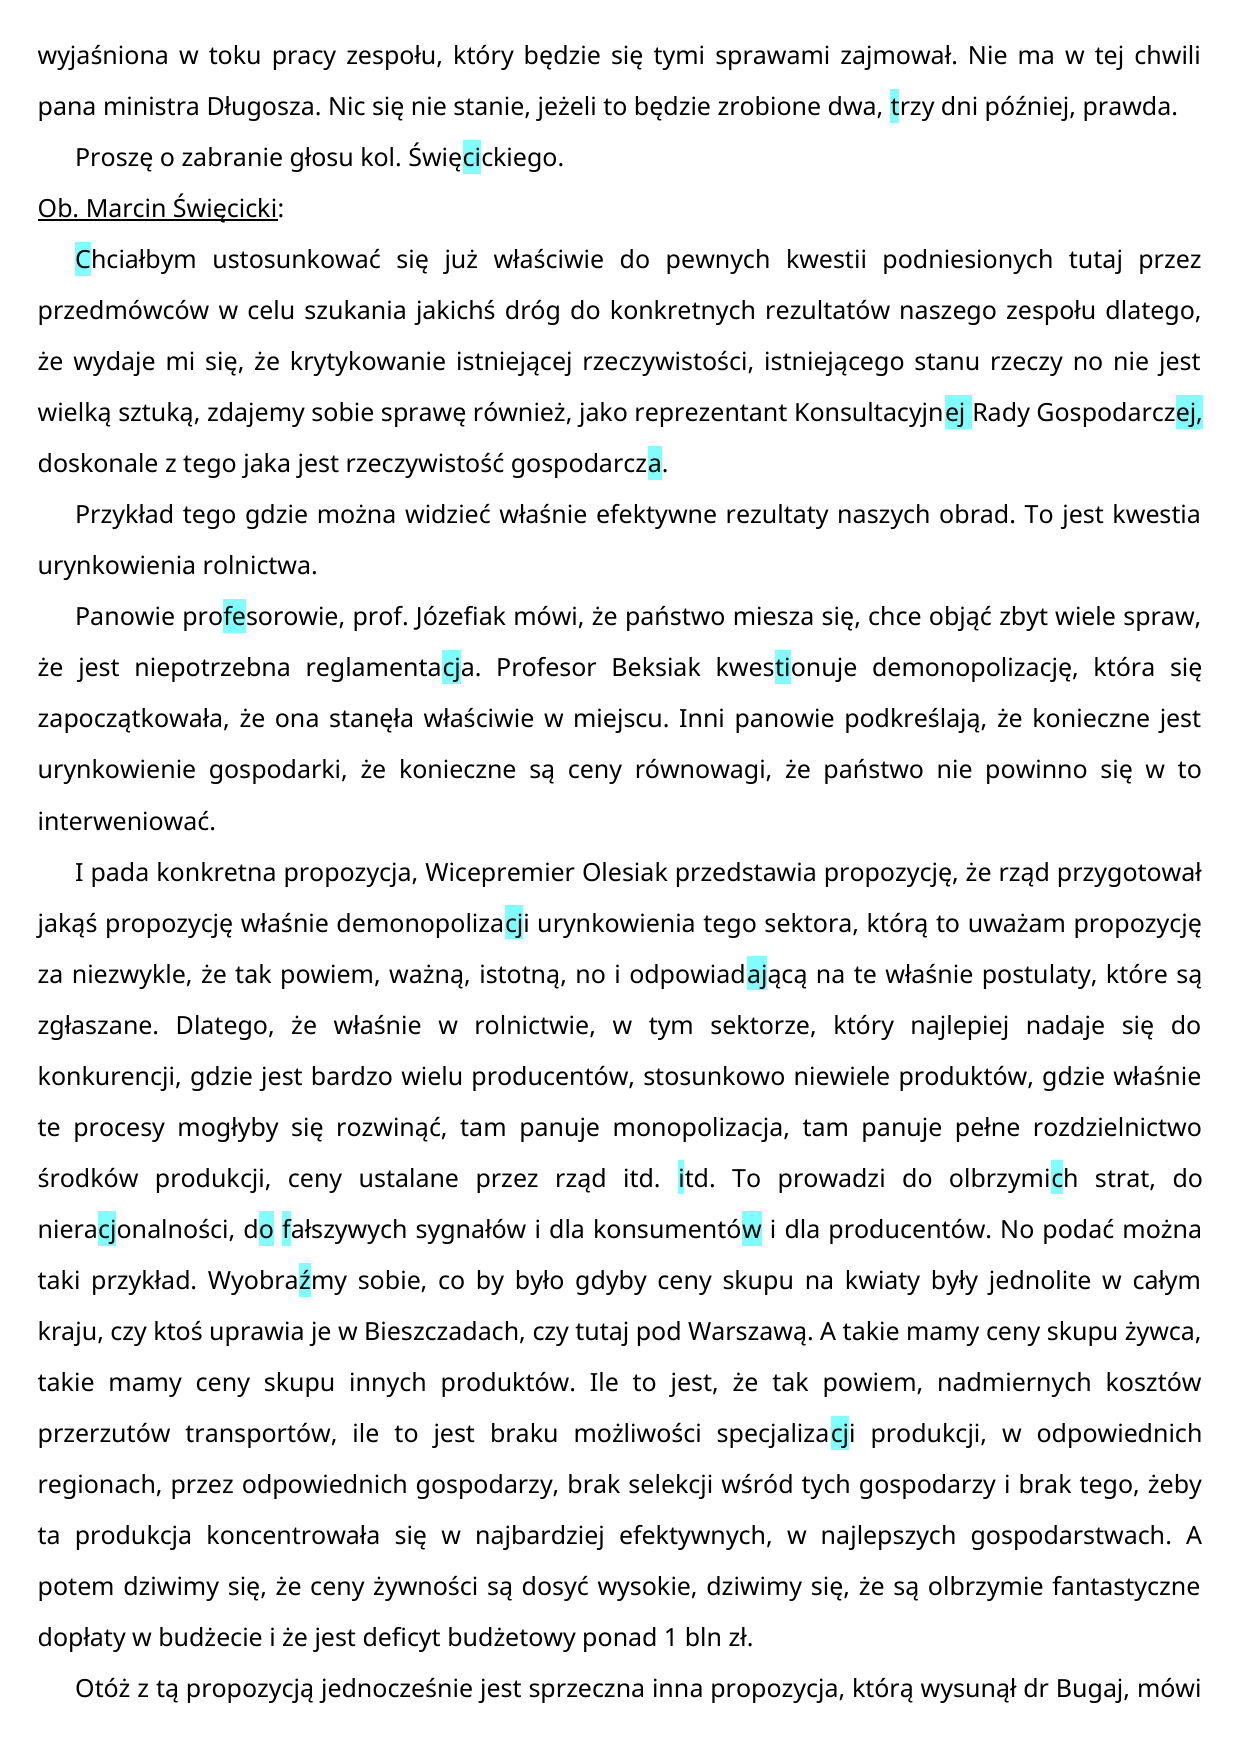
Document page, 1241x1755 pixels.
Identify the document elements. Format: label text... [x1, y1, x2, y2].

text Chciałbym ustosunkować się już właściwie do pewnych kwestii podniesionych tutaj przez przedmówców w celu szukania jakichś dróg do konkretnych rezultatów naszego zespołu dlatego, że wydaje mi się, że krytykowanie istniejącej rzeczywistości, istniejącego stanu rzeczy no nie jest wielką sztuką, zdajemy sobie sprawę również, jako reprezentant Konsultacyjnej Rady Gospodarczej, doskonale z tego jaka jest rzeczywistość gospodarcza. [37, 242, 1203, 480]
text wyjaśniona w toku pracy zespołu, który będzie się tymi sprawami zajmował. Nie ma w tej chwili pana ministra Długosza. Nic się nie stanie, jeżeli to będzie zrobione dwa, trzy dni później, prawda. [37, 37, 1203, 123]
text Proszę o zabranie głosu kol. Święcickiego. [37, 139, 1203, 174]
text I pada konkretna propozycja, Wicepremier Olesiak przedstawia propozycję, że rząd przygotował jakąś propozycję właśnie demonopolizacji urynkowienia tego sektora, którą to uważam propozycję za niezwykle, że tak powiem, ważną, istotną, no i odpowiadającą na te właśnie postulaty, które są zgłaszane. Dlatego, że właśnie w rolnictwie, w tym sektorze, który najlepiej nadaje się do konkurencji, gdzie jest bardzo wielu producentów, stosunkowo niewiele produktów, gdzie właśnie te procesy mogłyby się rozwinąć, tam panuje monopolizacja, tam panuje pełne rozdzielnictwo środków produkcji, ceny ustalane przez rząd itd. itd. To prowadzi do olbrzymich strat, do nieracjonalności, do fałszywych sygnałów i dla konsumentów i dla producentów. No podać można taki przykład. Wyobraźmy sobie, co by było gdyby ceny skupu na kwiaty były jednolite w całym kraju, czy ktoś uprawia je w Bieszczadach, czy tutaj pod Warszawą. A takie mamy ceny skupu żywca, takie mamy ceny skupu innych produktów. Ile to jest, że tak powiem, nadmiernych kosztów przerzutów transportów, ile to jest braku możliwości specjalizacji produkcji, w odpowiednich regionach, przez odpowiednich gospodarzy, brak selekcji wśród tych gospodarzy i brak tego, żeby ta produkcja koncentrowała się w najbardziej efektywnych, w najlepszych gospodarstwach. A potem dziwimy się, że ceny żywności są dosyć wysokie, dziwimy się, że są olbrzymie fantastyczne dopłaty w budżecie i że jest deficyt budżetowy ponad 1 bln zł. [37, 854, 1203, 1654]
text Otóż z tą propozycją jednocześnie jest sprzeczna inna propozycja, którą wysunął dr Bugaj, mówi [37, 1671, 1203, 1705]
text Panowie profesorowie, prof. Józefiak mówi, że państwo miesza się, chce objąć zbyt wiele spraw, że jest niepotrzebna reglamentacja. Profesor Beksiak kwestionuje demonopolizację, która się zapoczątkowała, że ona stanęła właściwie w miejscu. Inni panowie podkreślają, że konieczne jest urynkowienie gospodarki, że konieczne są ceny równowagi, że państwo nie powinno się w to interweniować. [37, 599, 1203, 837]
text Ob. Marcin Święcicki: [37, 191, 1203, 225]
text Przykład tego gdzie można widzieć właśnie efektywne rezultaty naszych obrad. To jest kwestia urynkowienia rolnictwa. [37, 497, 1203, 582]
